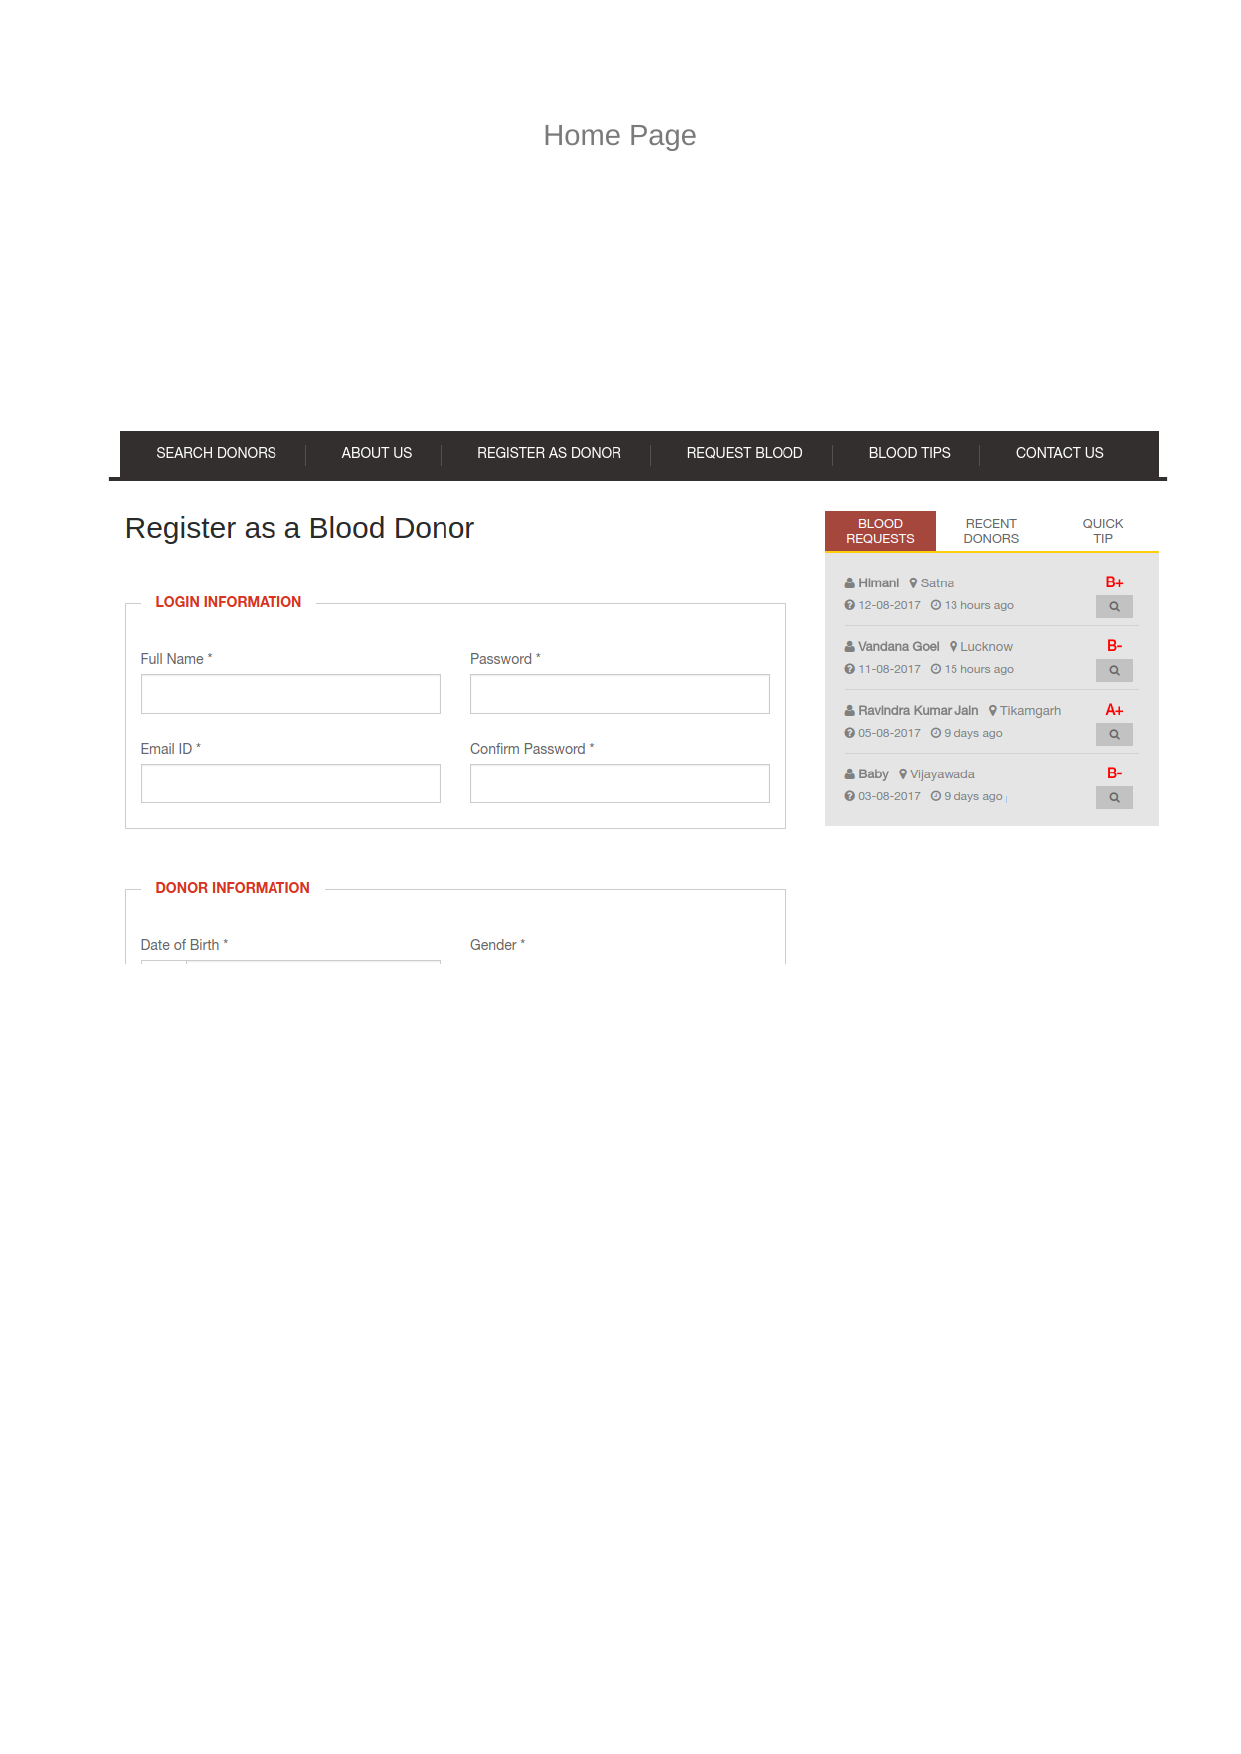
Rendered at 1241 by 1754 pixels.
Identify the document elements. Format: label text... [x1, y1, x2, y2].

picture [108, 431, 1168, 964]
text Home Page [118, 118, 1122, 152]
